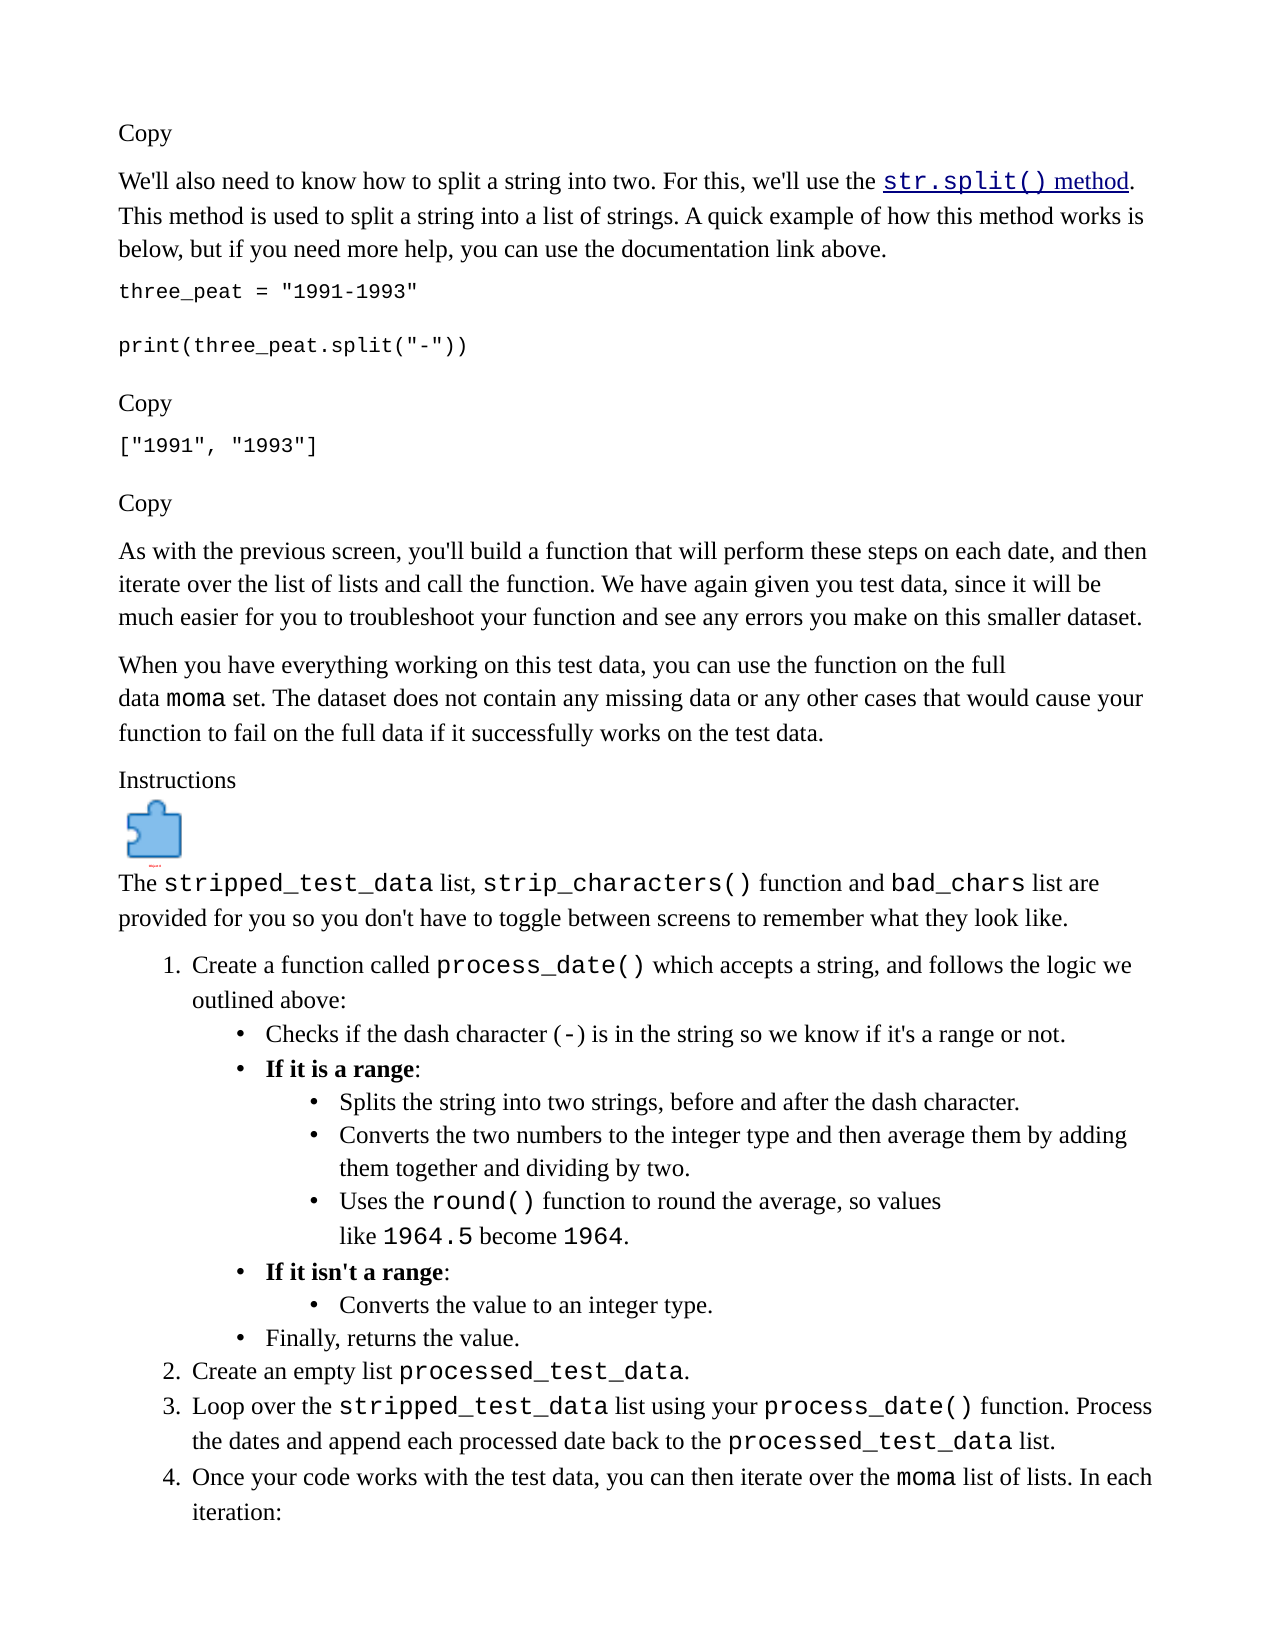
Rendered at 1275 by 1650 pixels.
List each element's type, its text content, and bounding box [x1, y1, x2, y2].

list If it is a range: [236, 1054, 1157, 1083]
list Splits the string into two strings, before and after the dash character. [309, 1087, 1157, 1116]
text Copy [118, 488, 1157, 517]
text Instructions [118, 765, 1157, 794]
list Converts the two numbers to the integer type and then average them by adding them together and dividing by two. [309, 1120, 1157, 1182]
text When you have everything working on this test data, you can use the function on the full data moma set. The dataset does not contain any missing data or any other cases that would cause your function to fail on the full data if it successfully works on the test data. [118, 650, 1157, 747]
text print(three_peat.split("-")) [118, 334, 1157, 358]
list Uses the round() function to round the average, so values like 1964.5 become 1964. [309, 1186, 1157, 1252]
text ["1991", "1993"] [118, 435, 1157, 459]
text three_peat = "1991-1993" [118, 281, 1157, 305]
list Converts the value to an integer type. [309, 1290, 1157, 1318]
list Loop over the stripped_test_data list using your process_date() function. Process the dates and append each processed date back to the processed_test_data list. [162, 1391, 1157, 1457]
list Checks if the dash character (-) is in the string so we know if it's a range or not. [236, 1019, 1157, 1049]
text Copy [118, 118, 1157, 147]
list Create an empty list processed_test_data. [162, 1356, 1157, 1387]
text We'll also need to know how to split a string into two. For this, we'll use the str.split() method. This method is used to split a string into a list of strings. A quick example of how this method works is below, but if you need more help, you can use the documentation link above. [118, 166, 1157, 263]
text The stripped_test_data list, strip_characters() function and bad_chars list are provided for you so you don't have to toggle between screens to remember what they look like. [118, 868, 1157, 932]
text As with the previous screen, you'll build a function that will perform these steps on each date, and then iterate over the list of lists and call the function. We have again given you test data, since it will be much easier for you to troubleshoot your function and see any errors you make on this smaller dataset. [118, 536, 1157, 631]
list If it isn't a range: [236, 1257, 1157, 1285]
text Copy [118, 388, 1157, 416]
list Finally, returns the value. [236, 1323, 1157, 1351]
list Once your code works with the test data, you can then iterate over the moma list of lists. In each iteration: [162, 1462, 1157, 1526]
list Create a function called process_date() which accepts a string, and follows the logic we outlined above: [162, 951, 1157, 1014]
